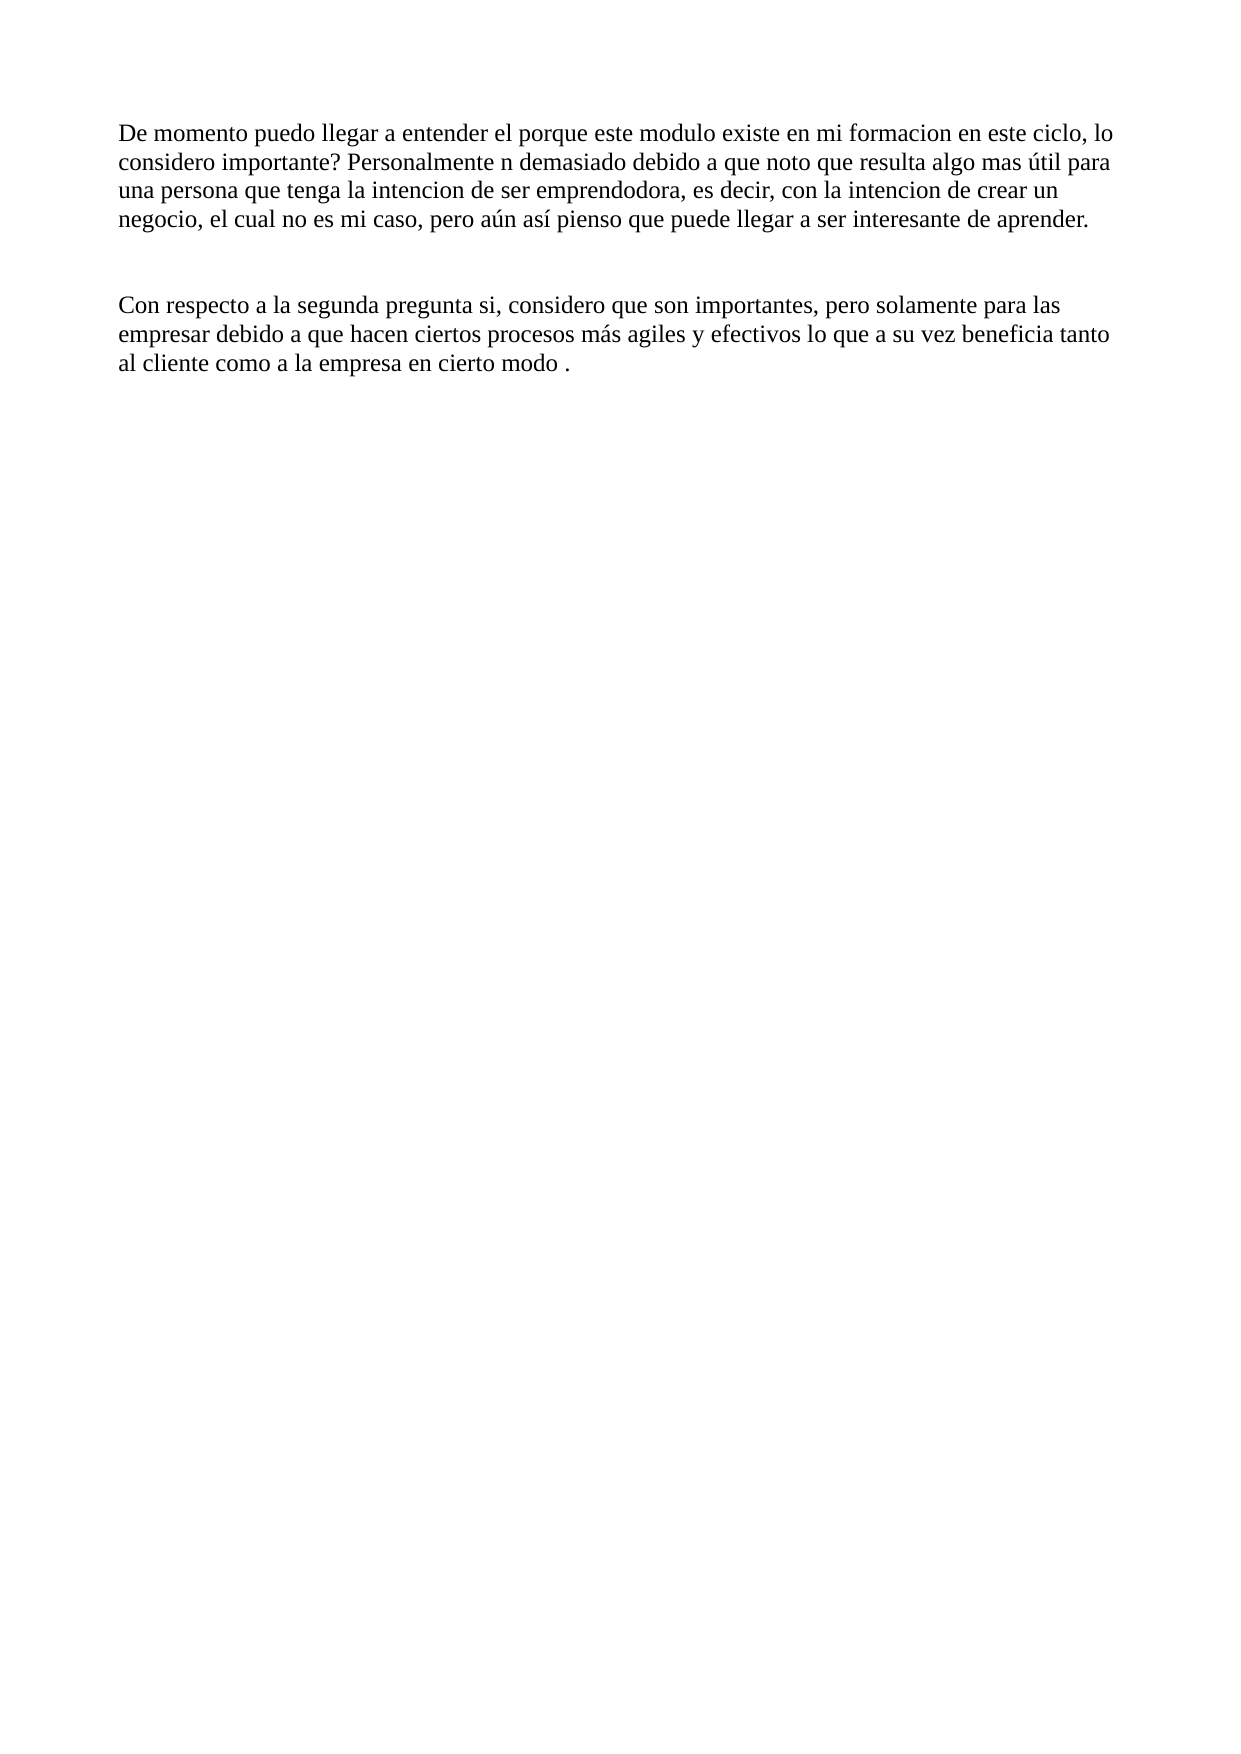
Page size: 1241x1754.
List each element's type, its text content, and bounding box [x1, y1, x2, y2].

text De momento puedo llegar a entender el porque este modulo existe en mi formacion en este ciclo, lo considero importante? Personalmente n demasiado debido a que noto que resulta algo mas útil para una persona que tenga la intencion de ser emprendodora, es decir, con la intencion de crear un negocio, el cual no es mi caso, pero aún así pienso que puede llegar a ser interesante de aprender. [118, 118, 1122, 233]
text Con respecto a la segunda pregunta si, considero que son importantes, pero solamente para las empresar debido a que hacen ciertos procesos más agiles y efectivos lo que a su vez beneficia tanto al cliente como a la empresa en cierto modo . [118, 291, 1122, 377]
